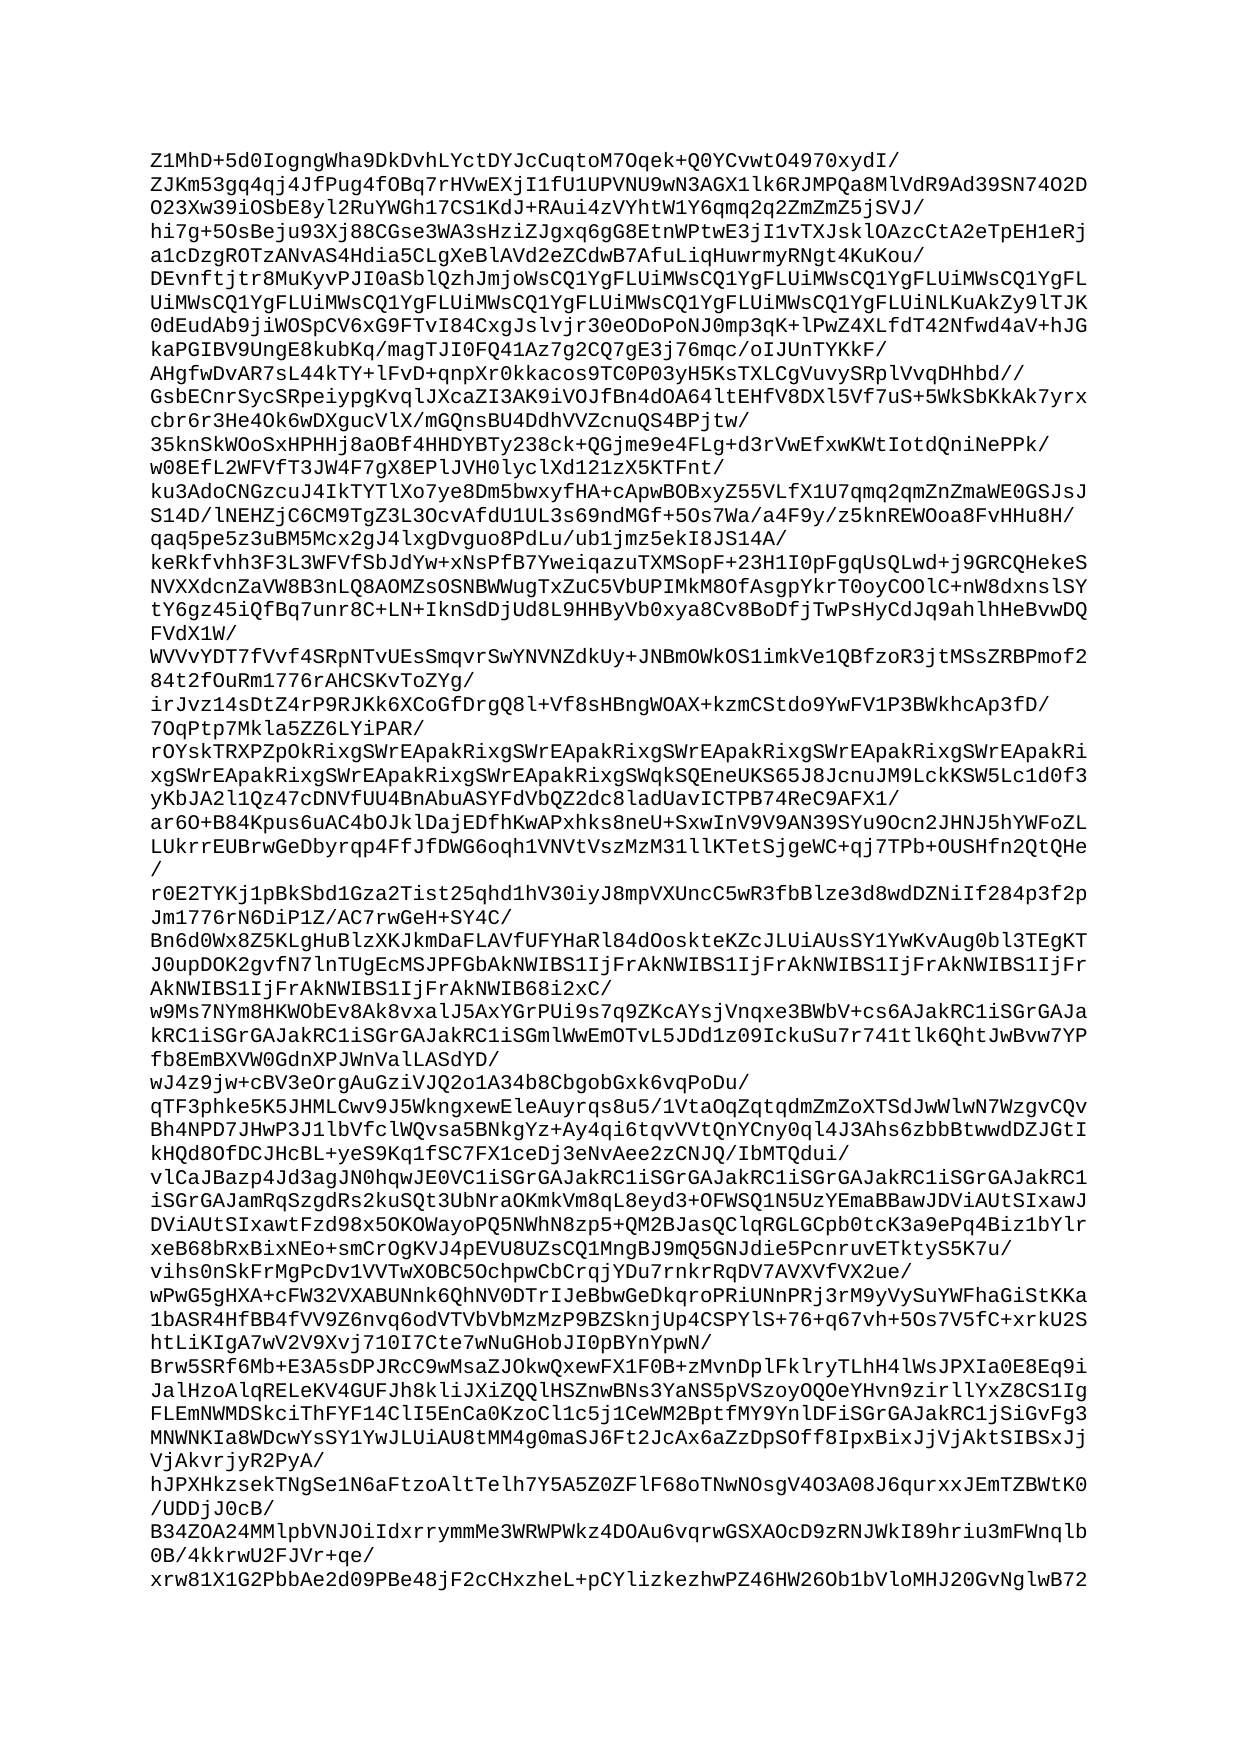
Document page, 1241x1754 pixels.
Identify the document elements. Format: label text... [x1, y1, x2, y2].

text Z1MhD+5d0IogngWha9DkDvhLYctDYJcCuqtoM7Oqek+Q0YCvwtO4970xydI/ZJKm53gq4qj4JfPug4fOBq7rHVwEXjI1fU1UPVNU9wN3AGX1lk6RJMPQa8MlVdR9Ad39SN74O2DO23Xw39iOSbE8yl2RuYWGh17CS1KdJ+RAui4zVYhtW1Y6qmq2q2ZmZmZ5jSVJ/hi7g+5OsBeju93Xj88CGse3WA3sHziZJgxq6gG8EtnWPtwE3jI1vTXJsklOAzcCtA2eTpEH1eRja1cDzgROTzANvAS4Hdia5CLgXeBlAVd2eZCdwB7AfuLiqHuwrmyRNgt4KuKou/DEvnftjtr8MuKyvPJI0aSblQzhJmjoWsCQ1YgFLUiMWsCQ1YgFLUiMWsCQ1YgFLUiMWsCQ1YgFLUiMWsCQ1YgFLUiMWsCQ1YgFLUiMWsCQ1YgFLUiMWsCQ1YgFLUiMWsCQ1YgFLUiNLKuAkZy9lTJK0dEudAb9jiWOSpCV6xG9FTvI84CxgJslvjr30eODoPoNJ0mp3qK+lPwZ4XLfdT42Nfwd4aV+hJGkaPGIBV9UngE8kubKq/magTJI0FQ41Az7g2CQ7gE3j76mqc/oIJUnTYKkF/AHgfwDvAR7sL44kTY+lFvD+qnpXr0kkacos9TC0P03yH5KsTXLCgVuvySRplVvqDHhbd//GsbECnrSycSRpeiypgKvqlJXcaZI3AK9iVOJfBn4dOA64ltEHfV8DXl5Vf7uS+5WkSbKkAk7yrxcbr6r3He4Ok6wDXgucVlX/mGQnsBU4DdhVVZcnuQS4BPjtw/35knSkWOoSxHPHHj8aOBf4HHDYBTy238ck+QGjme9e4FLg+d3rVwEfxwKWtIotdQniNePPk/w08EfL2WFVfT3JW4F7gX8EPlJVH0lyclXd121zX5KTFnt/ku3AdoCNGzcuJ4IkTYTlXo7ye8Dm5bwxyfHA+cApwBOBxyZ55VLfX1U7qmq2qmZnZmaWE0GSJsJS14D/lNEHZjC6CM9TgZ3L3OcvAfdU1UL3s69ndMGf+5Os7Wa/a4F9y/z5knREWOoa8FvHHu8H/qaq5pe5z3uBM5Mcx2gJ4lxgDvguo8PdLu/ub1jmz5ekI8JS14A/keRkfvhh3F3L3WFVfSbJdYw+xNsPfB7YweiqazuTXMSopF+23H1I0pFgqUsQLwd+j9GRCQHekeSNVXXdcnZaVW8B3nLQ8AOMZsOSNBWWugTxZuC5VbUPIMkM8OfAsgpYkrT0oyCOOlC+nW8dxnslSYtY6gz45iQfBq7unr8C+LN+IknSdDjUd8L9HHByVb0xya8Cv8BoDfjTwPsHyCdJq9ahlhHeBvwDQFVdX1W/WVVvYDT7fVvf4SRpNTvUEsSmqvrSwYNVNZdkUy+JNBmOWkOS1imkVe1QBfzoR3jtMSsZRBPmof284t2fOuRm1776rAHCSKvToZYg/irJvz14sDtZ4rP9RJKk6XCoGfDrgQ8l+Vf8sHBngWOAX+kzmCStdo9YwFV1P3BWkhcAp3fD/7OqPtp7Mkla5ZZ6LYiPAR/rOYskTRXPZpOkRixgSWrEApakRixgSWrEApakRixgSWrEApakRixgSWrEApakRixgSWrEApakRixgSWrEApakRixgSWrEApakRixgSWrEApakRixgSWqkSQEneUKS65J8JcnuJM9LckKSW5Lc1d0f3yKbJA2l1Qz47cDNVfUU4BnAbuASYFdVbQZ2dc8ladUavICTPB74ReC9AFX1/ar6O+B84Kpus6uAC4bOJklDajEDfhKwAPxhks8neU+SxwInV9V9AN39SYu9Ocn2JHNJ5hYWFoZLLUkrrEUBrwGeDbyrqp4FfJfDWG6oqh1VNVtVszMzM31llKTetSjgeWC+qj7TPb+OUSHfn2QtQHe/r0E2TYKj1pBkSbd1Gza2Tist25qhd1hV30iyJ8mpVXUncC5wR3fbBlze3d8wdDZNiIf284p3f2pJm1776rN6DiP1Z/AC7rwGeH+SY4C/Bn6d0Wx8Z5KLgHuBlzXKJkmDaFLAVfUFYHaRl84dOoskteKZcJLUiAUsSY1YwKvAug0bl3TEgKTJ0upDOK2gvfN7lnTUgEcMSJPFGbAkNWIBS1IjFrAkNWIBS1IjFrAkNWIBS1IjFrAkNWIBS1IjFrAkNWIBS1IjFrAkNWIBS1IjFrAkNWIB68i2xC/w9Ms7NYm8HKWObEv8Ak8vxalJ5AxYGrPUi9s7q9ZKcAYsjVnqxe3BWbV+cs6AJakRC1iSGrGAJakRC1iSGrGAJakRC1iSGrGAJakRC1iSGmlWwEmOTvL5JDd1z09IckuSu7r741tlk6QhtJwBvw7YPfb8EmBXVW0GdnXPJWnValLASdYD/wJ4z9jw+cBV3eOrgAuGziVJQ2o1A34b8CbgobGxk6vqPoDu/qTF3phke5K5JHMLCwv9J5WkngxewEleAuyrqs8u5/1VtaOqZqtqdmZmZoXTSdJwWlwN7WzgvCQvBh4NPD7JHwP3J1lbVfclWQvsa5BNkgYz+Ay4qi6tqvVVtQnYCny0ql4J3Ahs6zbbBtwwdDZJGtIkHQd8OfDCJHcBL+yeS9Kq1fSC7FX1ceDj3eNvAee2zCNJQ/IbMTQdui/vlCaJBazp4Jd3agJN0hqwJE0VC1iSGrGAJakRC1iSGrGAJakRC1iSGrGAJakRC1iSGrGAJakRC1iSGrGAJamRqSzgdRs2kuSQt3UbNraOKmkVm8qL8eyd3+OFWSQ1N5UzYEmaBBawJDViAUtSIxawJDViAUtSIxawtFzd98x5OKOWayoPQ5NWhN8zp5+QM2BJasQClqRGLGCpb0tcK3a9ePq4Biz1bYlrxeB68bRxBixNEo+smCrOgKVJ4pEVU8UZsCQ1MngBJ9mQ5GNJdie5PcnruvETktyS5K7u/vihs0nSkFrMgPcDv1VVTwXOBC5OchpwCbCrqjYDu7rnkrRqDV7AVXVfVX2ue/wPwG5gHXA+cFW32VXABUNnk6QhNV0DTrIJeBbwGeDkqroPRiUNnPRj3rM9yVySuYWFhaGiStKKa1bASR4HfBB4fVV9Z6nvq6odVTVbVbMzMzP9BZSknjUp4CSPYlS+76+q67vh+5Os7V5fC+xrkU2ShtLiKIgA7wV2V9Xvj710I7Cte7wNuGHobJI0pBYnYpwN/Brw5SRf6Mb+E3A5sDPJRcC9wMsaZJOkwQxewFX1F0B+zMvnDplFklryTLhH4lWsJPXIa0E8Eq9iJalHzoAlqRELeKV4GUFJh8kliJXiZQQlHSZnwBNs3YaNS5pVSzoyOQOeYHvn9zirllYxZ8CS1IgFLEmNWMDSkciThFYF14ClI5EnCa0KzoCl1c5j1CeWM2BptfMY9YnlDFiSGrGAJakRC1jSiGvFg3MNWNKIa8WDcwYsSY1YwJLUiAU8tMM4g0maSJ6Ft2JcAx6aZzDpSOff8IpxBixJjVjAktSIBSxJjVjAkvrjyR2PyA/hJPXHkzsekTNgSe1N6aFtzoAltTelh7Y5A5Z0ZFlF68oTNwNOsgV4O3A08J6qurxxJEmTZBWtK0/UDDjJ0cB/B34ZOA24MMlpbVNJOiIdxrrymmMe3WRWPWkz4DOAu6vqrwGSXAOcD9zRNJWkI89hriu3mFWnqlb0B/4kkrwU2FJVr+qe/xrw81X1G2PbbAe2d09PBe48jF2cCHxzheL+pCYlizkezhwPZ46HW26Ob1bVloMHJ20GvNglwB72 [150, 150, 1090, 1592]
